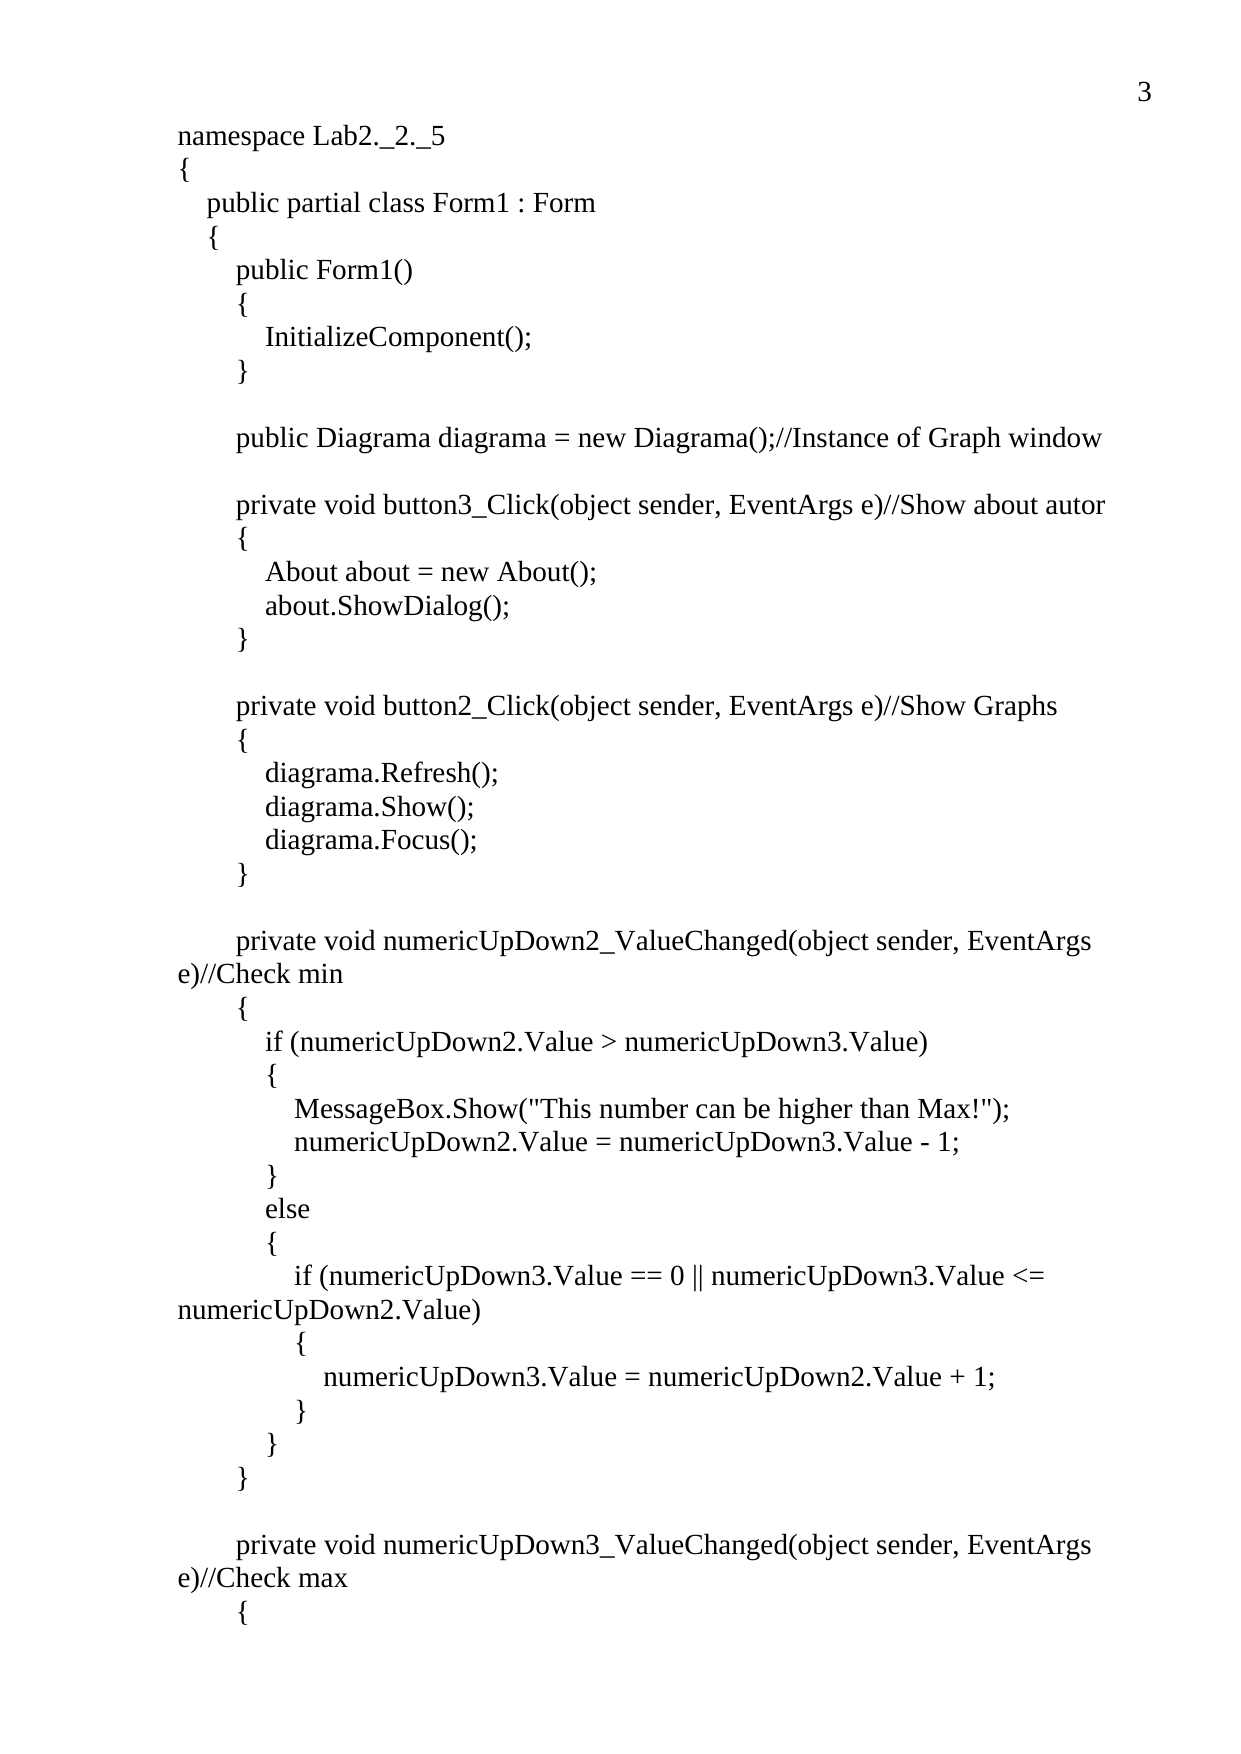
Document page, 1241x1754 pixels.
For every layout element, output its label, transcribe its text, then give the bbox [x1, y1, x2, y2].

text { [177, 521, 1152, 554]
text about.ShowDialog(); [177, 588, 1152, 621]
text } [177, 1426, 1152, 1460]
text MessageBox.Show("This number can be higher than Max!"); [177, 1091, 1152, 1124]
text { [177, 1326, 1152, 1359]
text private void numericUpDown2_ValueChanged(object sender, EventArgs e)//Check min [177, 923, 1152, 990]
text { [177, 152, 1152, 185]
text diagrama.Show(); [177, 789, 1152, 822]
text } [177, 621, 1152, 655]
text { [177, 722, 1152, 755]
text numericUpDown2.Value = numericUpDown3.Value - 1; [177, 1124, 1152, 1158]
text } [177, 1158, 1152, 1191]
text { [177, 1057, 1152, 1091]
text private void button3_Click(object sender, EventArgs e)//Show about autor [177, 487, 1152, 521]
text public Form1() [177, 252, 1152, 286]
text About about = new About(); [177, 554, 1152, 588]
text if (numericUpDown3.Value == 0 || numericUpDown3.Value <= numericUpDown2.Value) [177, 1258, 1152, 1326]
text else [177, 1191, 1152, 1225]
text public Diagrama diagrama = new Diagrama();//Instance of Graph window [177, 420, 1152, 453]
text { [177, 990, 1152, 1024]
text { [177, 286, 1152, 319]
text } [177, 1393, 1152, 1426]
text } [177, 1460, 1152, 1493]
text private void numericUpDown3_ValueChanged(object sender, EventArgs e)//Check max [177, 1527, 1152, 1594]
text numericUpDown3.Value = numericUpDown2.Value + 1; [177, 1359, 1152, 1393]
text if (numericUpDown2.Value > numericUpDown3.Value) [177, 1024, 1152, 1057]
text { [177, 1594, 1152, 1627]
text diagrama.Refresh(); [177, 755, 1152, 789]
text } [177, 353, 1152, 386]
text } [177, 856, 1152, 889]
text public partial class Form1 : Form [177, 185, 1152, 219]
text private void button2_Click(object sender, EventArgs e)//Show Graphs [177, 688, 1152, 722]
text namespace Lab2._2._5 [177, 118, 1152, 152]
text { [177, 1225, 1152, 1258]
text diagrama.Focus(); [177, 822, 1152, 856]
text { [177, 219, 1152, 252]
text InitializeComponent(); [177, 319, 1152, 353]
